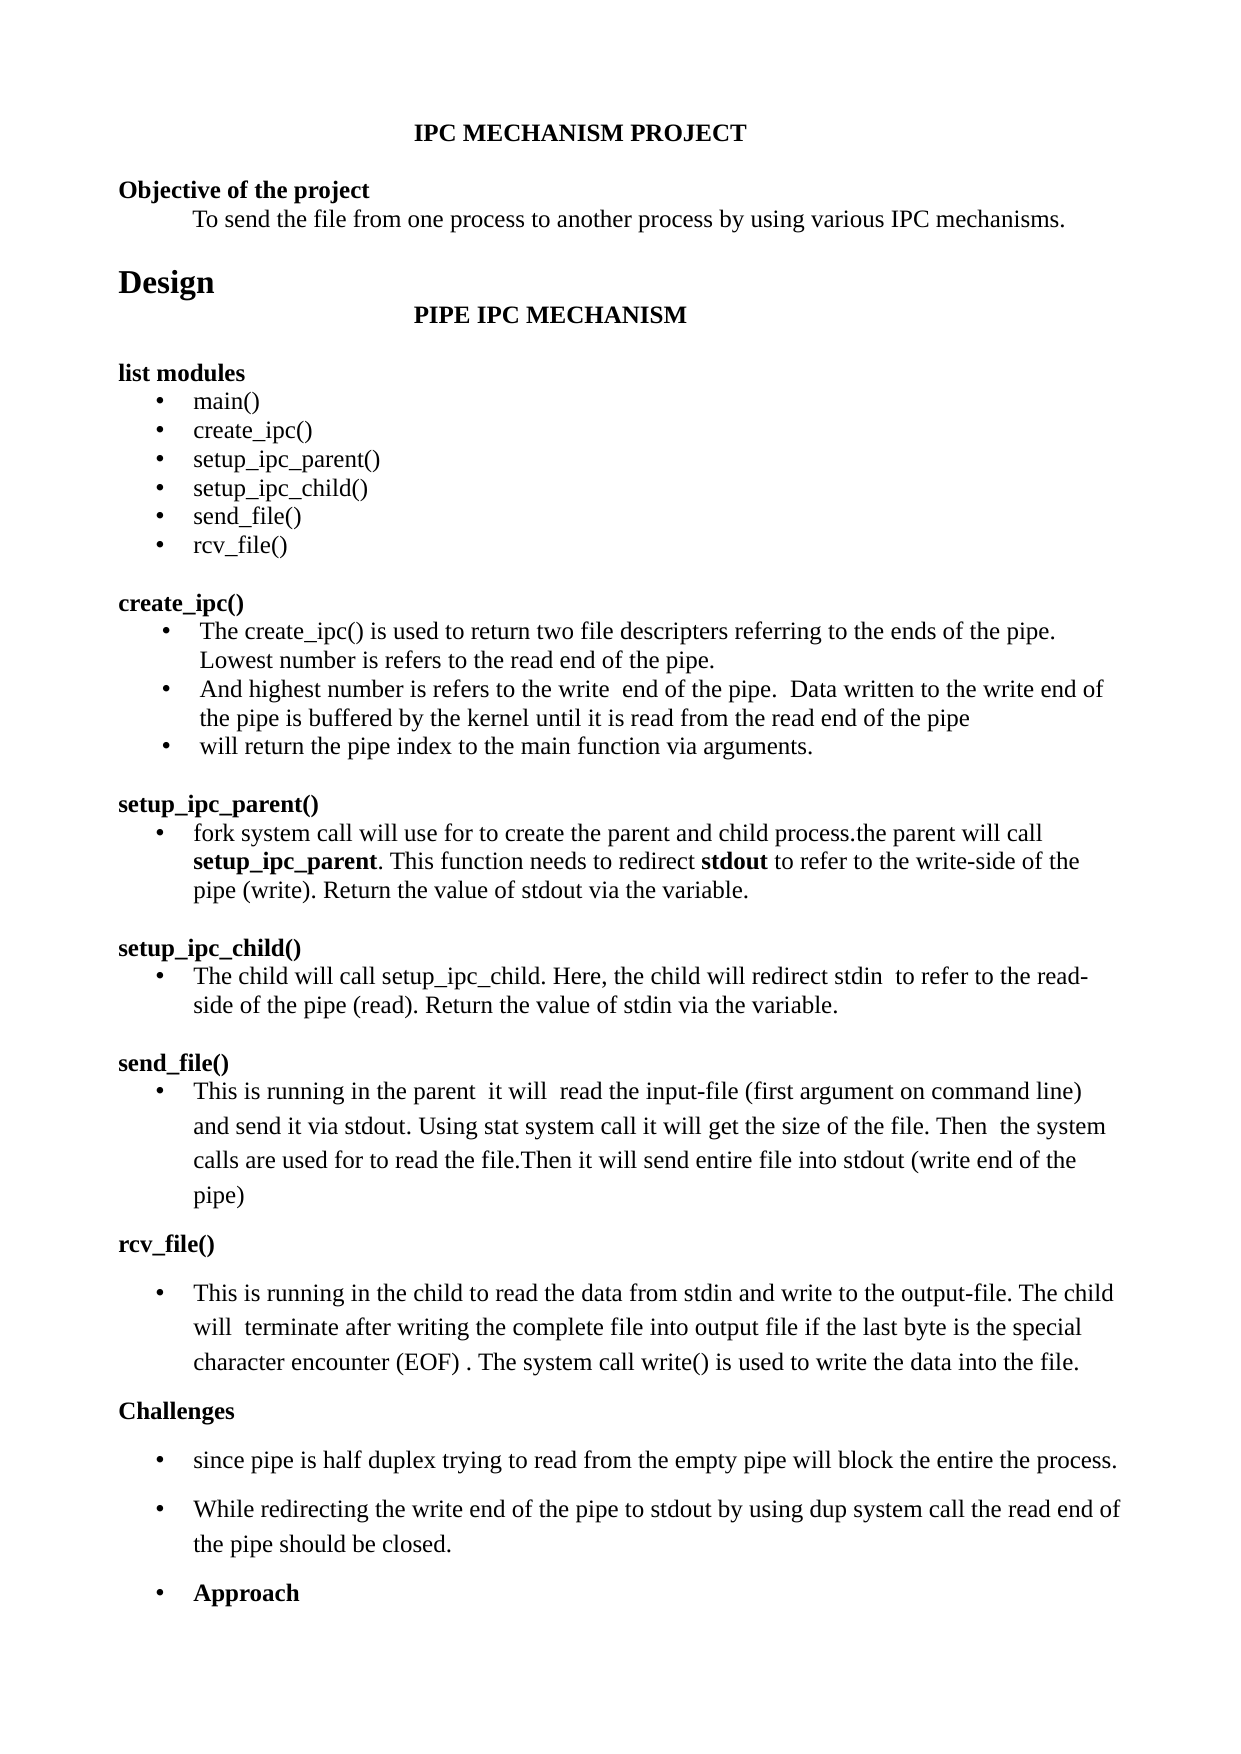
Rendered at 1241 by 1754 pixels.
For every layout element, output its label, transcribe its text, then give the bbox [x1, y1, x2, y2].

text rcv_file() [118, 1229, 1122, 1258]
list Approach [156, 1578, 1122, 1606]
list main() [156, 386, 1122, 415]
list And highest number is refers to the write end of the pipe. Data written to the write end of the pipe is buffered by the kernel until it is read from the read end of the pipe [162, 674, 1122, 731]
list since pipe is half duplex trying to read from the empty pipe will block the entire the process. [156, 1445, 1122, 1474]
list create_ipc() [156, 415, 1122, 444]
text Objective of the project [118, 176, 1122, 204]
list will return the pipe index to the main function via arguments. [162, 731, 1122, 760]
text setup_ipc_parent() [118, 789, 1122, 818]
list fork system call will use for to create the parent and child process.the parent will call setup_ipc_parent. This function needs to redirect stdout to refer to the write-side of the pipe (write). Return the value of stdout via the variable. [156, 818, 1122, 904]
list This is running in the parent it will read the input-file (first argument on command line) and send it via stdout. Using stat system call it will get the size of the file. Then the system calls are used for to read the file.Then it will send entire file into stdout (write end of the pipe) [156, 1076, 1122, 1209]
text Design [118, 262, 1122, 300]
text To send the file from one process to another process by using various IPC mechanisms. [118, 204, 1122, 233]
list The create_ipc() is used to return two file descripters referring to the ends of the pipe. Lowest number is refers to the read end of the pipe. [162, 616, 1122, 674]
list This is running in the child to read the data from stdin and write to the output-file. The child will terminate after writing the complete file into output file if the last byte is the special character encounter (EOF) . The system call write() is used to write the data into the file. [156, 1278, 1122, 1376]
list setup_ipc_child() [156, 473, 1122, 501]
list The child will call setup_ipc_child. Here, the child will redirect stdin to refer to the read-side of the pipe (read). Return the value of stdin via the variable. [156, 961, 1122, 1019]
list setup_ipc_parent() [156, 444, 1122, 473]
list rcv_file() [156, 530, 1122, 559]
text list modules [118, 358, 1122, 386]
list send_file() [156, 501, 1122, 530]
text Challenges [118, 1396, 1122, 1425]
text send_file() [118, 1048, 1122, 1076]
text setup_ipc_child() [118, 933, 1122, 961]
text PIPE IPC MECHANISM [118, 300, 1122, 329]
list While redirecting the write end of the pipe to stdout by using dup system call the read end of the pipe should be closed. [156, 1494, 1122, 1557]
text IPC MECHANISM PROJECT [118, 118, 1122, 147]
text create_ipc() [118, 588, 1122, 616]
